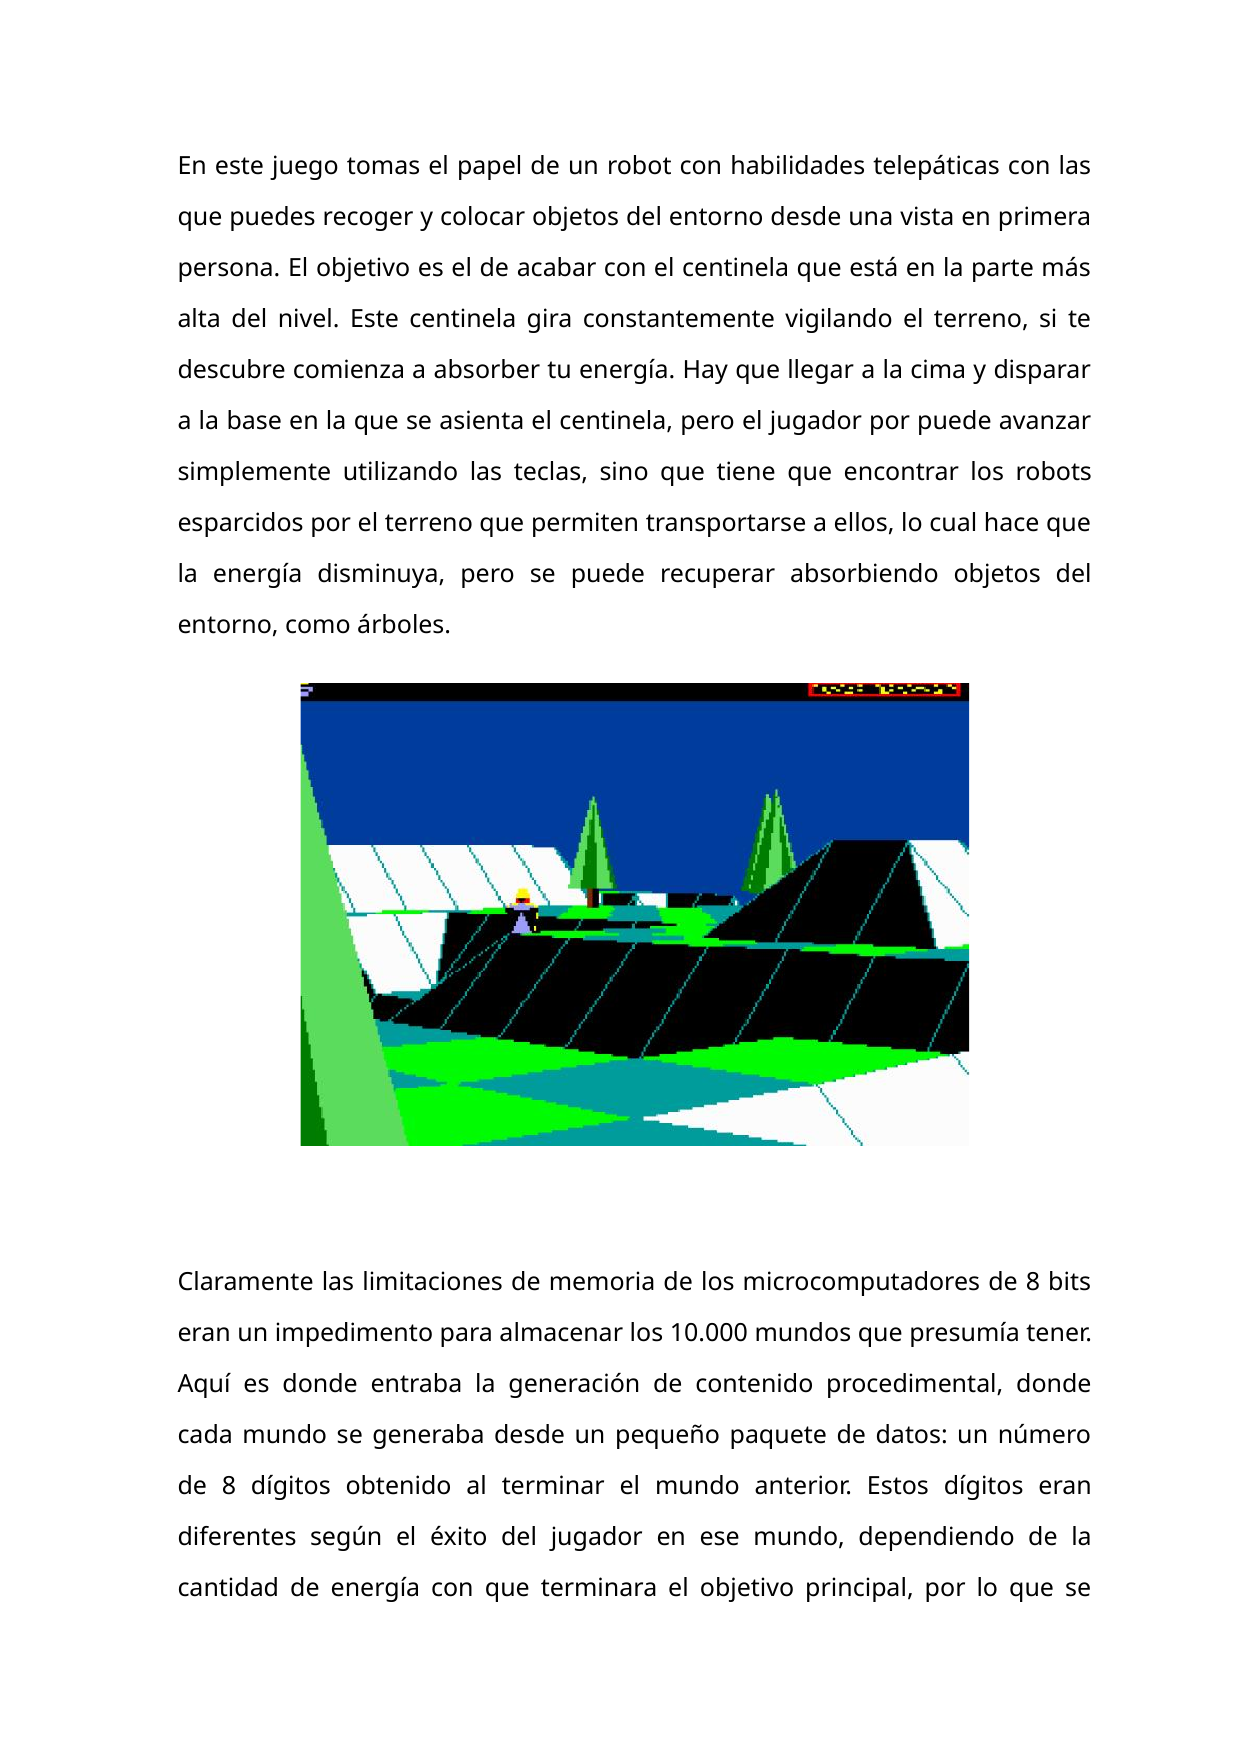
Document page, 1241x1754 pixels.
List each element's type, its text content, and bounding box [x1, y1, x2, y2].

picture [300, 683, 970, 1146]
text Claramente las limitaciones de memoria de los microcomputadores de 8 bits eran un impedimento para almacenar los 10.000 mundos que presumía tener. Aquí es donde entraba la generación de contenido procedimental, donde cada mundo se generaba desde un pequeño paquete de datos: un número de 8 dígitos obtenido al terminar el mundo anterior. Estos dígitos eran diferentes según el éxito del jugador en ese mundo, dependiendo de la cantidad de energía con que terminara el objetivo principal, por lo que se [177, 1263, 1093, 1604]
text En este juego tomas el papel de un robot con habilidades telepáticas con las que puedes recoger y colocar objetos del entorno desde una vista en primera persona. El objetivo es el de acabar con el centinela que está en la parte más alta del nivel. Este centinela gira constantemente vigilando el terreno, si te descubre comienza a absorber tu energía. Hay que llegar a la cima y disparar a la base en la que se asienta el centinela, pero el jugador por puede avanzar simplemente utilizando las teclas, sino que tiene que encontrar los robots esparcidos por el terreno que permiten transportarse a ellos, lo cual hace que la energía disminuya, pero se puede recuperar absorbiendo objetos del entorno, como árboles. [177, 148, 1093, 641]
